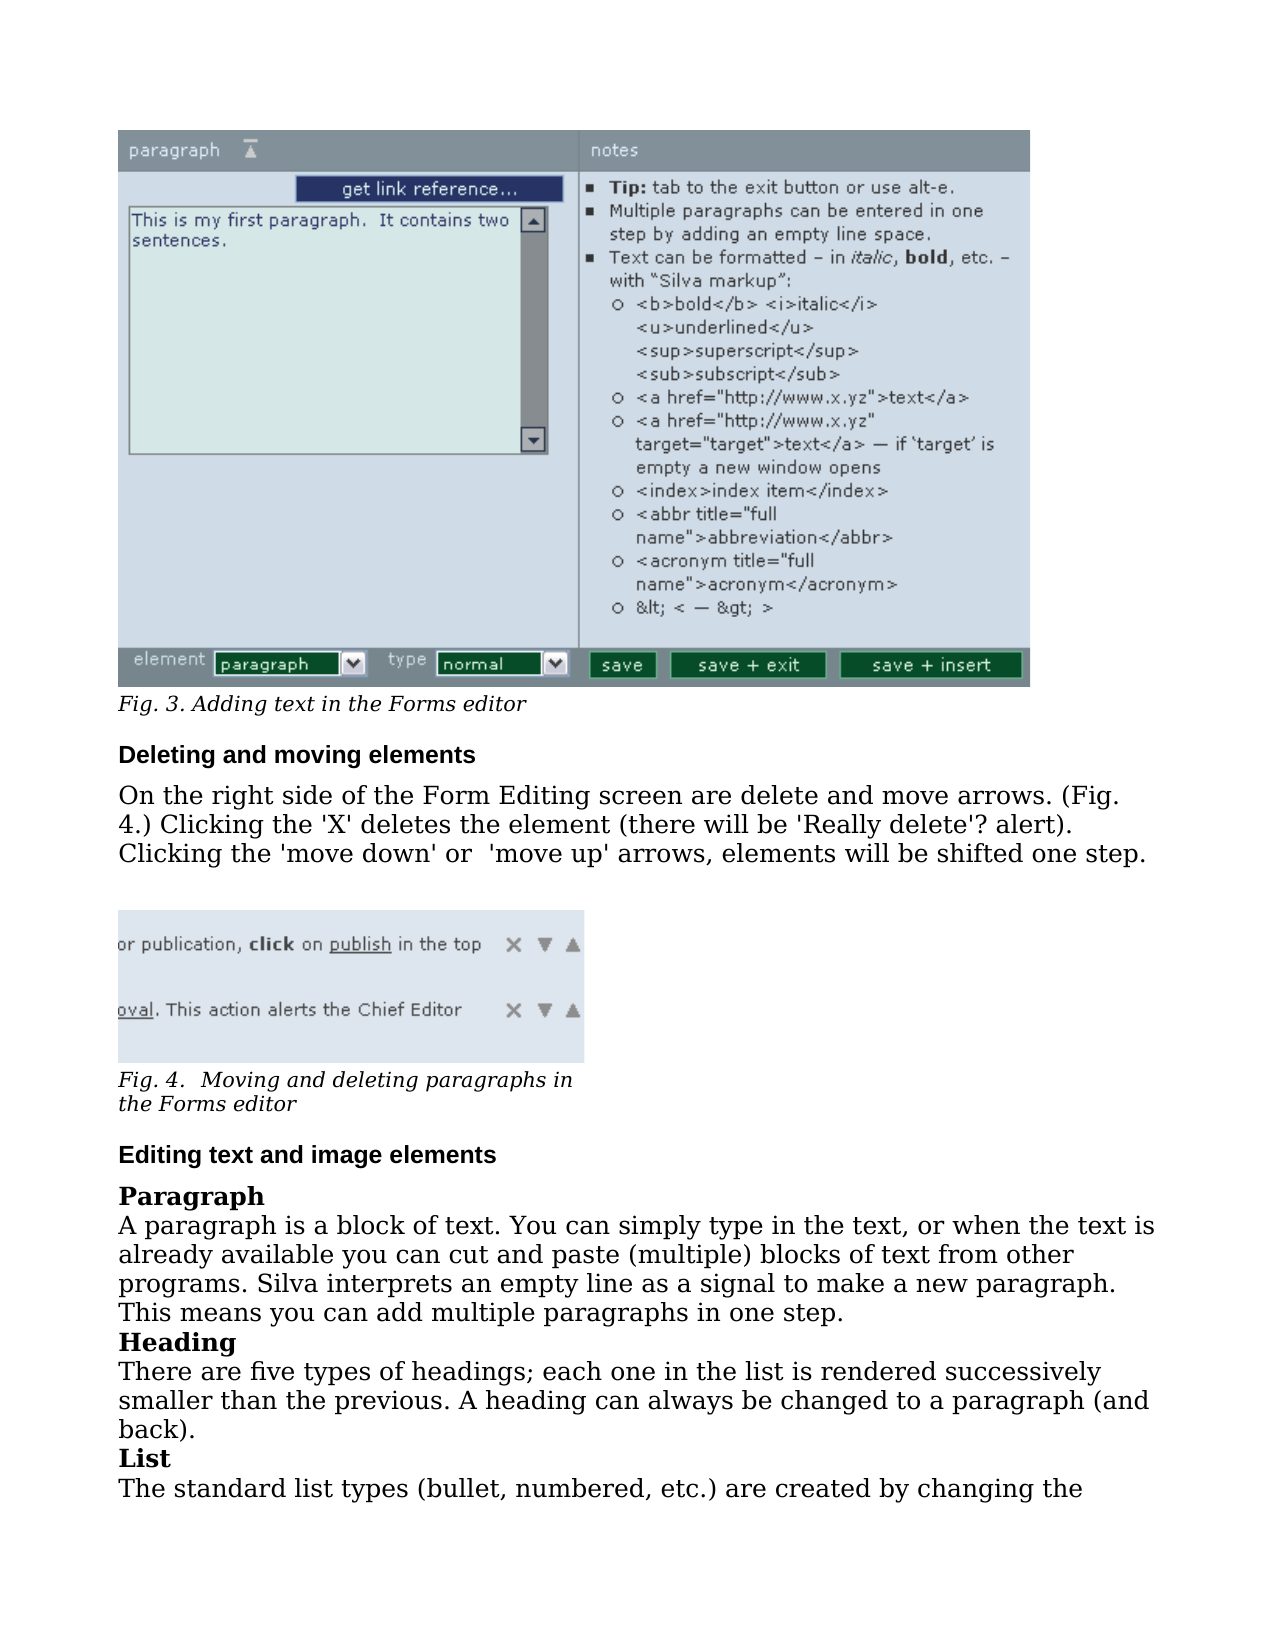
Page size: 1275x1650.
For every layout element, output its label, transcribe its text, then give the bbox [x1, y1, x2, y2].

text On the right side of the Form Editing screen are delete and move arrows. (Fig. 4.) Clicking the 'X' deletes the element (there will be 'Really delete'? alert). Clicking the 'move down' or 'move up' arrows, elements will be shifted one step. [118, 781, 1157, 898]
subtitle Editing text and image elements [118, 1141, 1157, 1169]
picture [118, 130, 1031, 687]
text Fig. 4. Moving and deleting paragraphs in the Forms editor [118, 1063, 584, 1116]
subtitle Deleting and moving elements [118, 741, 1157, 769]
picture [118, 910, 585, 1063]
text Fig. 3. Adding text in the Forms editor [118, 687, 1030, 716]
text Paragraph A paragraph is a block of text. You can simply type in the text, or when the text is already available you can cut and paste (multiple) blocks of text from other programs. Silva interprets an empty line as a signal to make a new paragraph. This means you can add multiple paragraphs in one step. Heading There are five types of headings; each one in the list is rendered successively smaller than the previous. A heading can always be changed to a paragraph (and back). List The standard list types (bullet, numbered, etc.) are created by changing the [118, 1181, 1157, 1503]
